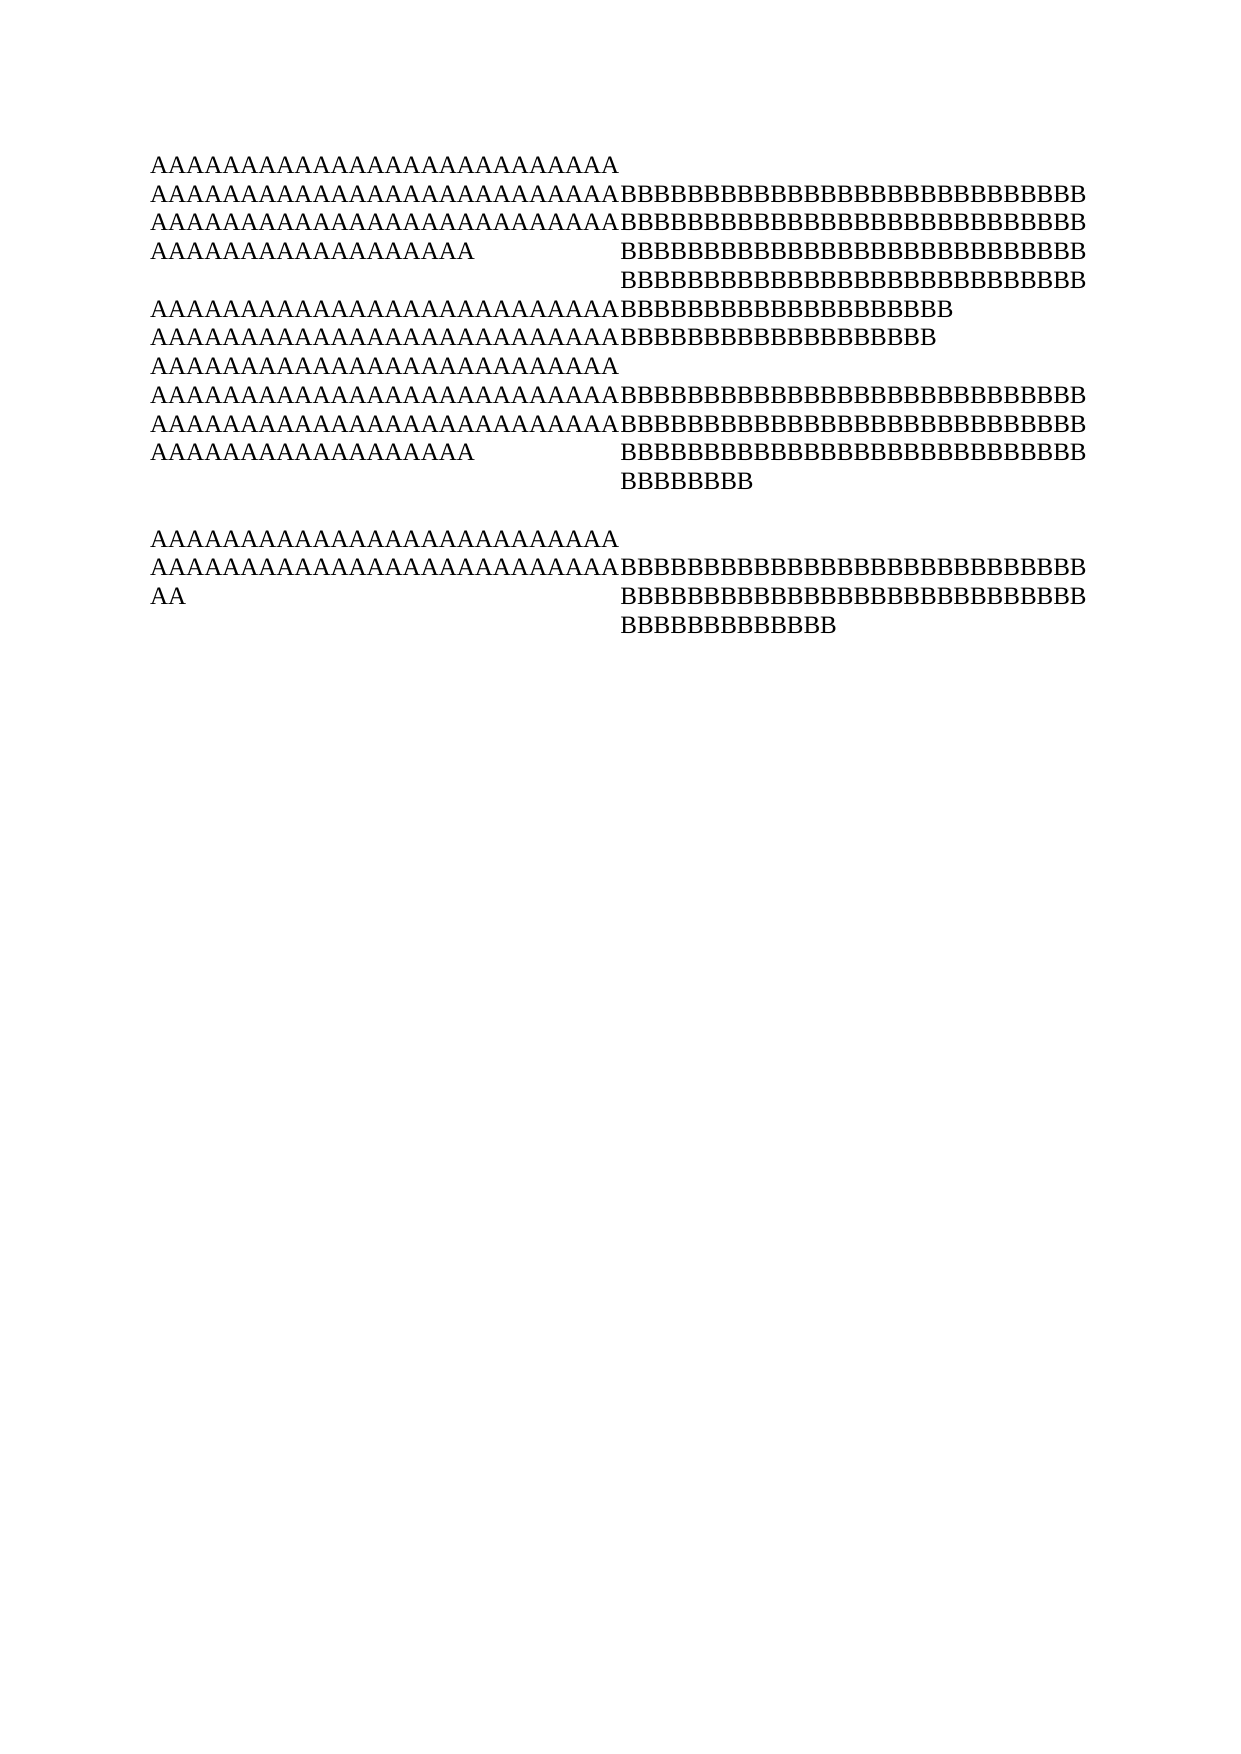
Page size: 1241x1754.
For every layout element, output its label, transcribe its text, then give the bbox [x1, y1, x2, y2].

text BBBBBBBBBBBBBBBBBBBBBBBBBBBBBBBBBBBBBBBBBBBBBBBBBBBBBBBBBBBBBBBBBBBBBBBBBBBBBBBBBBBBBBBBBBBBBBBBBBBBBBBBBBBBBBBBBBBBBBBBBBBBBBBBBBBB [620, 179, 1090, 322]
text AAAAAAAAAAAAAAAAAAAAAAAAAAAAAAAAAAAAAAAAAAAAAAAAAAAAAA [150, 524, 620, 610]
text BBBBBBBBBBBBBBBBBBB [620, 322, 1090, 351]
text AAAAAAAAAAAAAAAAAAAAAAAAAAAAAAAAAAAAAAAAAAAAAAAAAAAAAAAAAAAAAAAAAAAAAAAAAAAAAAAAAAAAAAAAAAAAAAAAAAAAAAAAAAAAAAAAAAAAAAAAAAAAAAAAAAAAAAAAAAAAAAAAAAAA [150, 294, 620, 466]
text BBBBBBBBBBBBBBBBBBBBBBBBBBBBBBBBBBBBBBBBBBBBBBBBBBBBBBBBBBBBBBBBBBBBBBBBBBBBBBBBBBBBBBBBBBBB [620, 380, 1090, 495]
text AAAAAAAAAAAAAAAAAAAAAAAAAAAAAAAAAAAAAAAAAAAAAAAAAAAAAAAAAAAAAAAAAAAAAAAAAAAAAAAAAAAAAAAAAAAAAAAA [150, 150, 620, 265]
text BBBBBBBBBBBBBBBBBBBBBBBBBBBBBBBBBBBBBBBBBBBBBBBBBBBBBBBBBBBBBBBBBBBBB [620, 552, 1090, 639]
